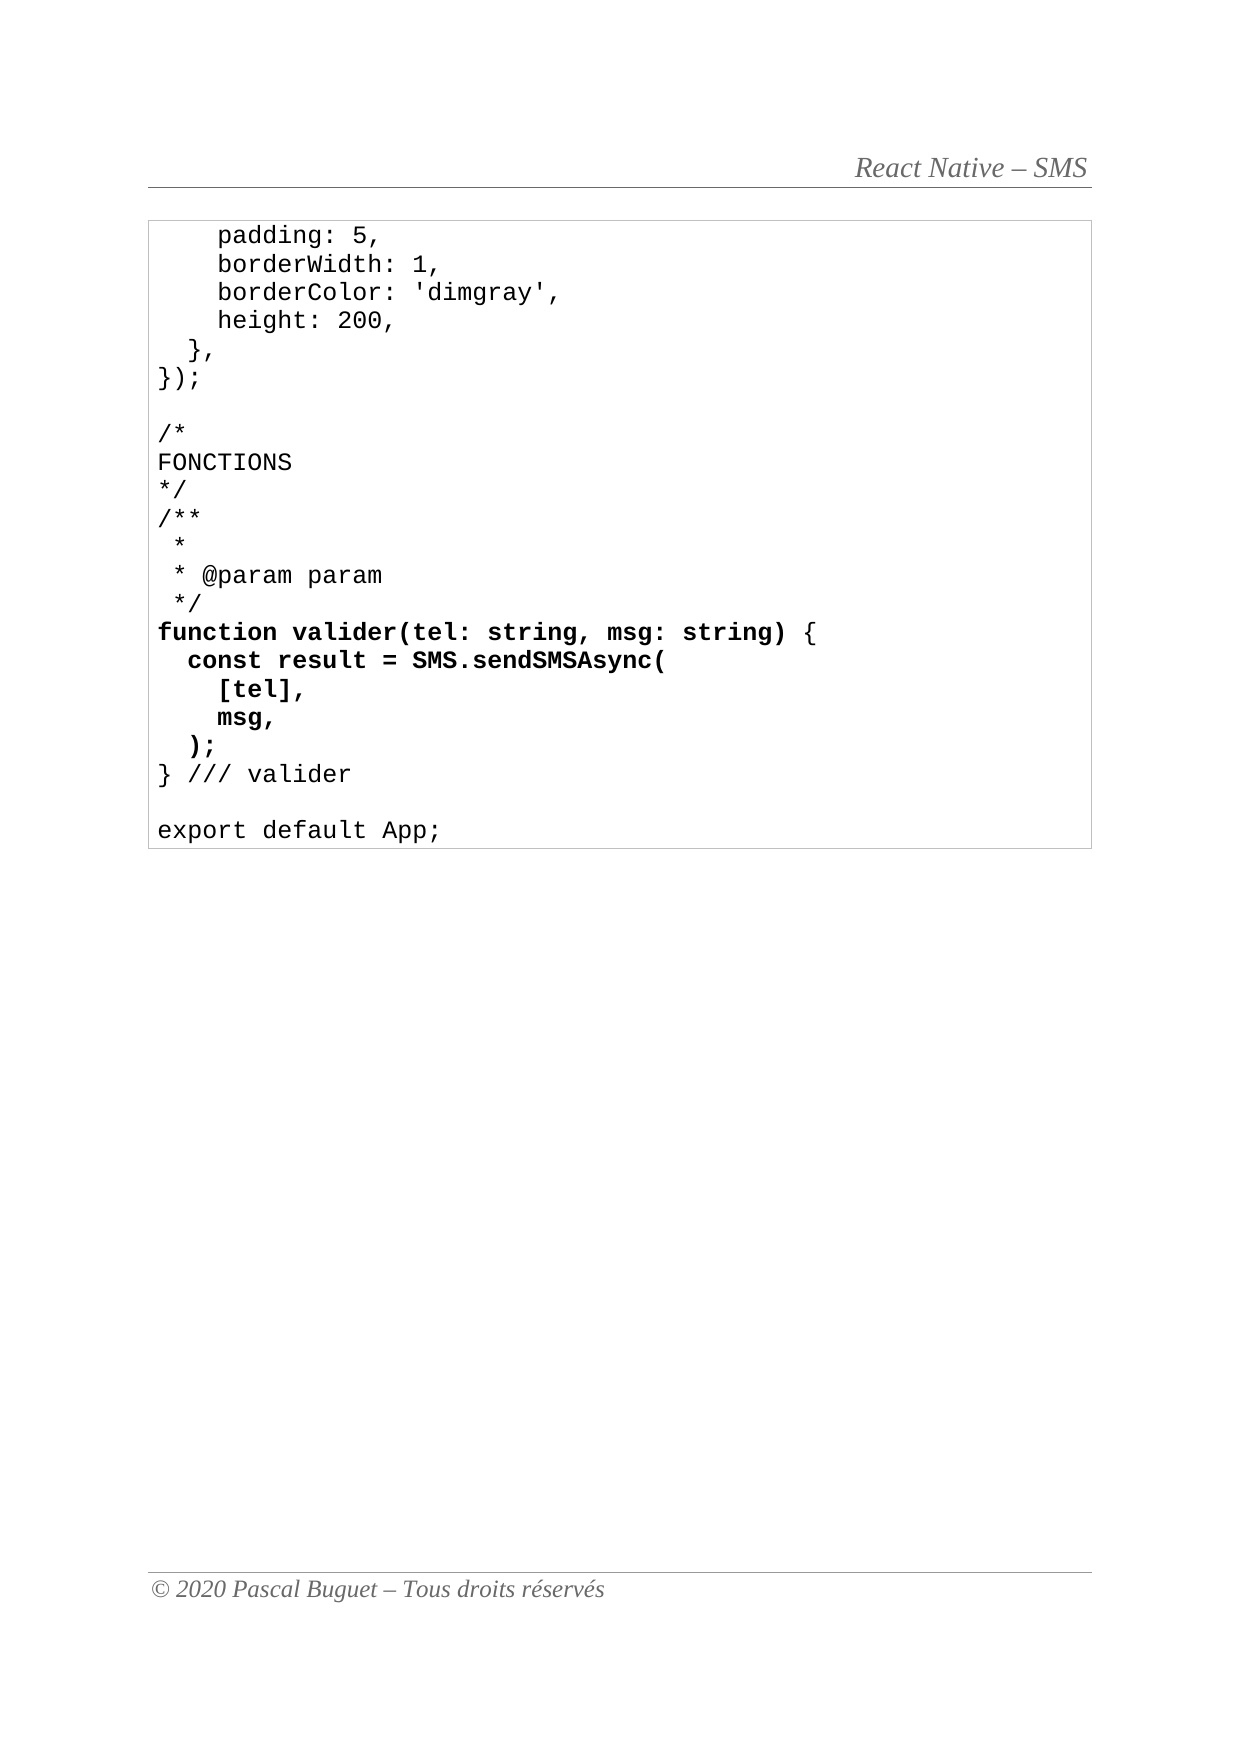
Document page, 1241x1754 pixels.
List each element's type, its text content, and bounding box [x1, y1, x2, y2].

text } /// valider [149, 758, 1091, 789]
text /** [149, 503, 1091, 531]
text }, [149, 333, 1091, 361]
text borderColor: 'dimgray', [149, 276, 1091, 305]
text ); [149, 730, 1091, 758]
text FONCTIONS [149, 446, 1091, 475]
text function valider(tel: string, msg: string) { [149, 616, 1091, 645]
text export default App; [149, 815, 1091, 848]
text height: 200, [149, 305, 1091, 333]
text borderWidth: 1, [149, 248, 1091, 276]
text msg, [149, 701, 1091, 730]
text /* [149, 418, 1091, 446]
text * [149, 531, 1091, 560]
text * @param param [149, 560, 1091, 588]
text */ [149, 475, 1091, 503]
text const result = SMS.sendSMSAsync( [149, 645, 1091, 673]
text }); [149, 361, 1091, 393]
text */ [149, 588, 1091, 616]
text [tel], [149, 673, 1091, 701]
text padding: 5, [149, 221, 1091, 248]
